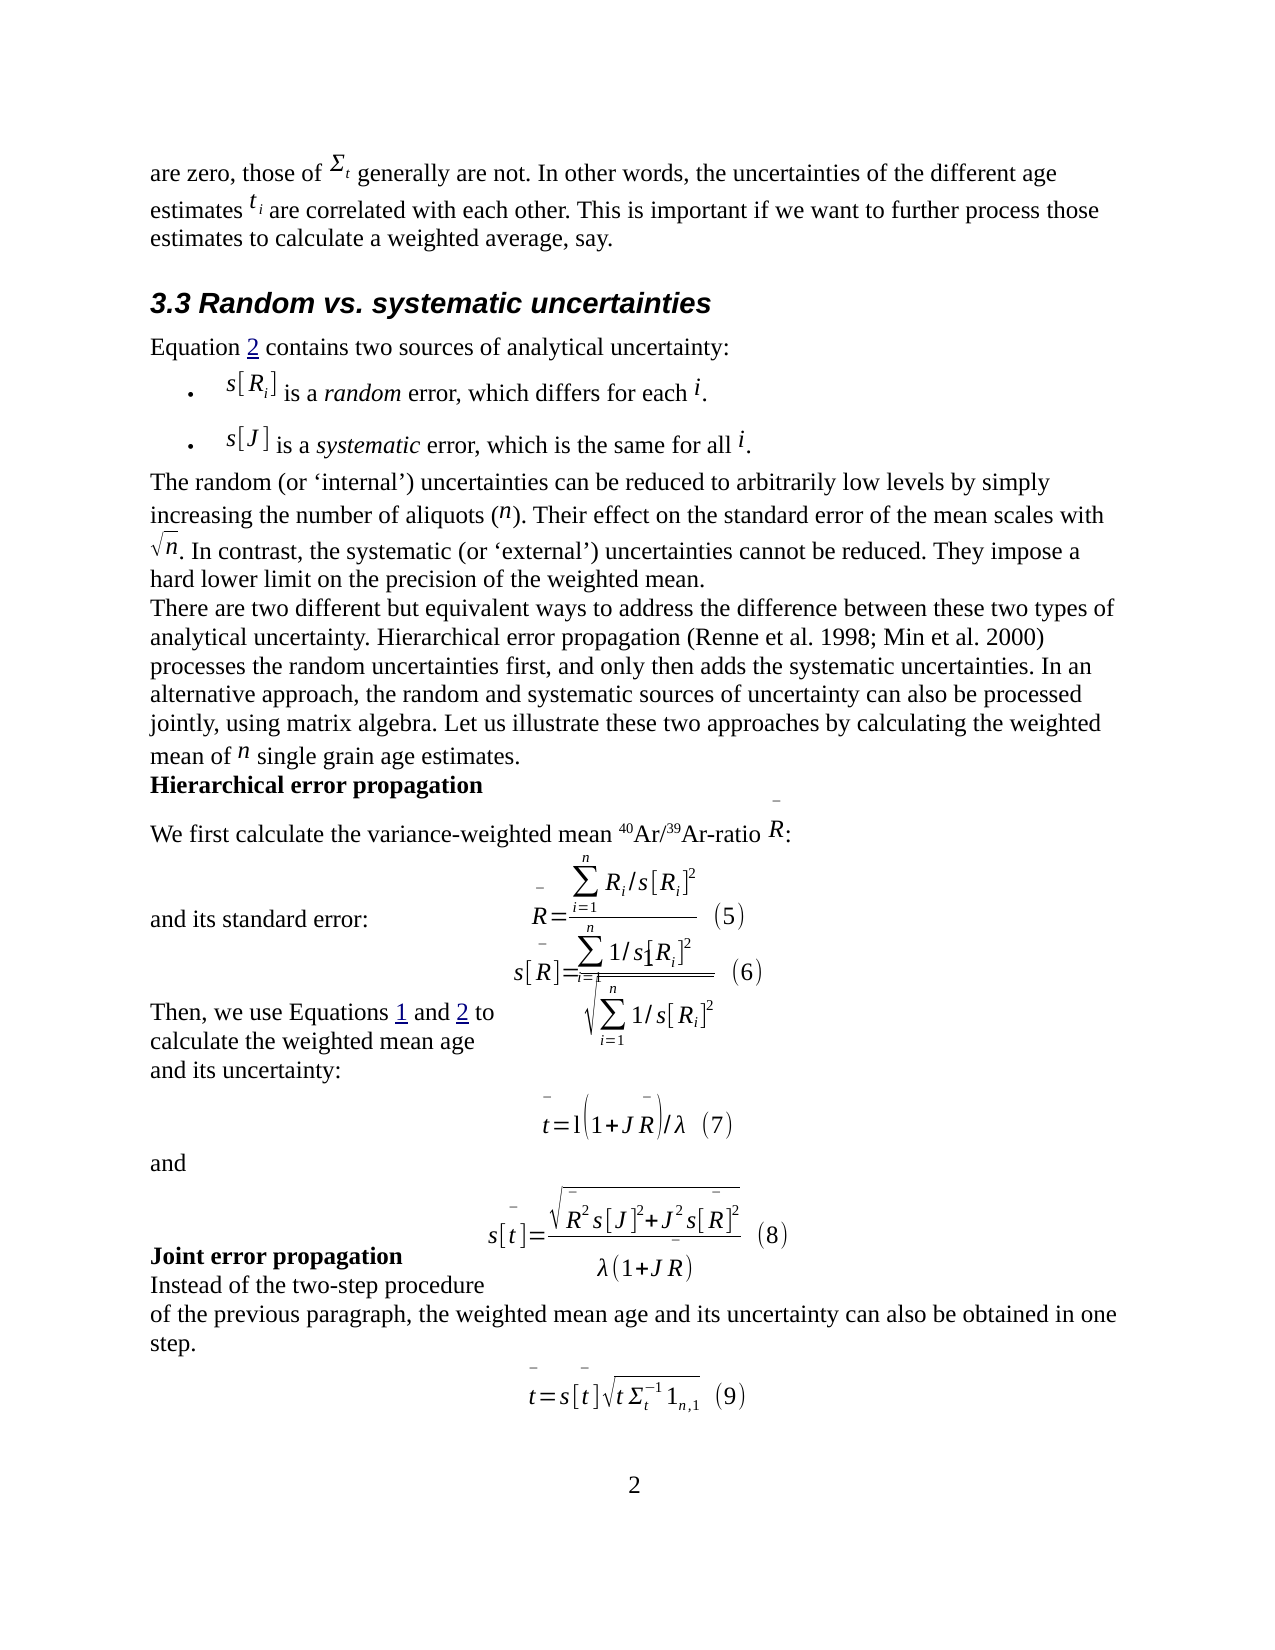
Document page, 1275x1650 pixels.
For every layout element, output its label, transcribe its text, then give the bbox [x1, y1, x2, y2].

subtitle 3.3 Random vs. systematic uncertainties [150, 286, 1125, 320]
text Equation 2 contains two sources of analytical uncertainty: [150, 332, 1125, 361]
text The random (or ‘internal’) uncertainties can be reduced to arbitrarily low levels by simply increasing the number of aliquots (). Their effect on the standard error of the mean scales with . In contrast, the systematic (or ‘external’) uncertainties cannot be reduced. They impose a hard lower limit on the precision of the weighted mean. There are two different but equivalent ways to address the difference between these two types of analytical uncertainty. Hierarchical error propagation (Renne et al. 1998; Min et al. 2000) processes the random uncertainties first, and only then adds the systematic uncertainties. In an alternative approach, the random and systematic sources of uncertainty can also be processed jointly, using matrix algebra. Let us illustrate these two approaches by calculating the weighted mean of single grain age estimates. Hierarchical error propagation We first calculate the variance-weighted mean 40Ar/39Ar-ratio : [150, 467, 1125, 848]
text Joint error propagation Instead of the two-step procedure of the previous paragraph, the weighted mean age and its uncertainty can also be obtained in one step. [150, 1241, 1125, 1356]
list is a random error, which differs for each . [187, 370, 1125, 407]
text Even though the off-diagonal terms of are zero, those of generally are not. In other words, the uncertainties of the different age estimates are correlated with each other. This is important if we want to further process those estimates to calculate a weighted average, say. [150, 150, 1125, 252]
text and its standard error: [150, 904, 1125, 933]
text and [150, 1148, 1125, 1177]
list is a systematic error, which is the same for all . [187, 425, 1125, 458]
text Then, we use Equations 1 and 2 to calculate the weighted mean age and its uncertainty: [150, 997, 1125, 1083]
